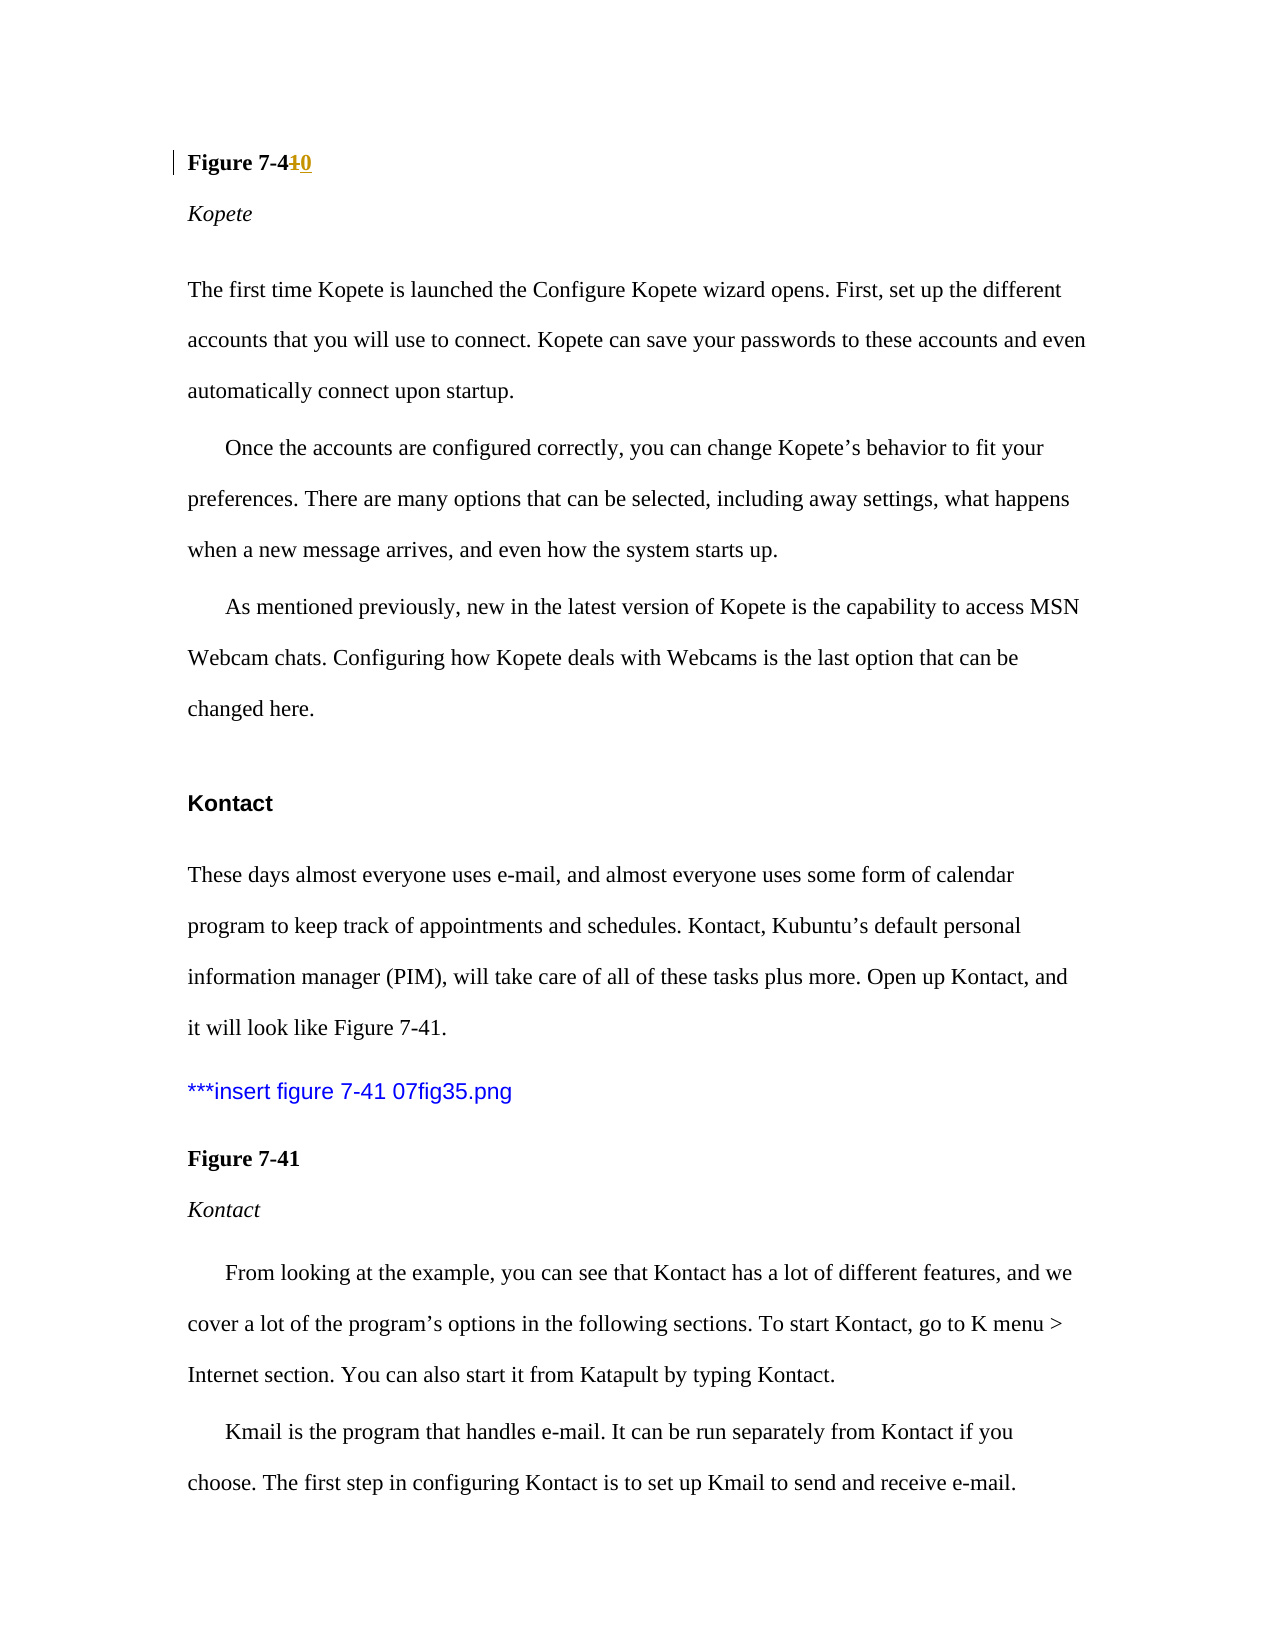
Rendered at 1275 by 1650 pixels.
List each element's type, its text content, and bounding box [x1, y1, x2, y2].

text The first time Kopete is launched the Configure Kopete wizard opens. First, set up the different accounts that you will use to connect. Kopete can save your passwords to these accounts and even automatically connect upon startup. [187, 277, 1087, 404]
text These days almost everyone uses e-mail, and almost everyone uses some form of calendar program to keep track of appointments and schedules. Kontact, Kubuntu’s default personal information manager (PIM), will take care of all of these tasks plus more. Open up Kontact, and it will look like Figure 7-41. [187, 862, 1087, 1040]
text Kontact [187, 790, 1087, 816]
text Figure 7-40 [187, 150, 1087, 175]
text Kopete [187, 201, 1087, 226]
text As mentioned previously, new in the latest version of Kopete is the capability to access MSN Webcam chats. Configuring how Kopete deals with Webcams is the last option that can be changed here. [187, 594, 1087, 721]
text Kmail is the program that handles e-mail. It can be run separately from Kontact if you choose. The first step in configuring Kontact is to set up Kmail to send and receive e-mail. [187, 1419, 1087, 1495]
text ***insert figure 7-41 07fig35.png [187, 1078, 1087, 1104]
text Kontact [187, 1197, 1087, 1222]
text From looking at the example, you can see that Kontact has a lot of different features, and we cover a lot of the program’s options in the following sections. To start Kontact, go to K menu > Internet section. You can also start it from Katapult by typing Kontact. [187, 1260, 1087, 1387]
text Figure 7-41 [187, 1146, 1087, 1172]
text Once the accounts are configured correctly, you can change Kopete’s behavior to fit your preferences. There are many options that can be selected, including away settings, what happens when a new message arrives, and even how the system starts up. [187, 435, 1087, 562]
